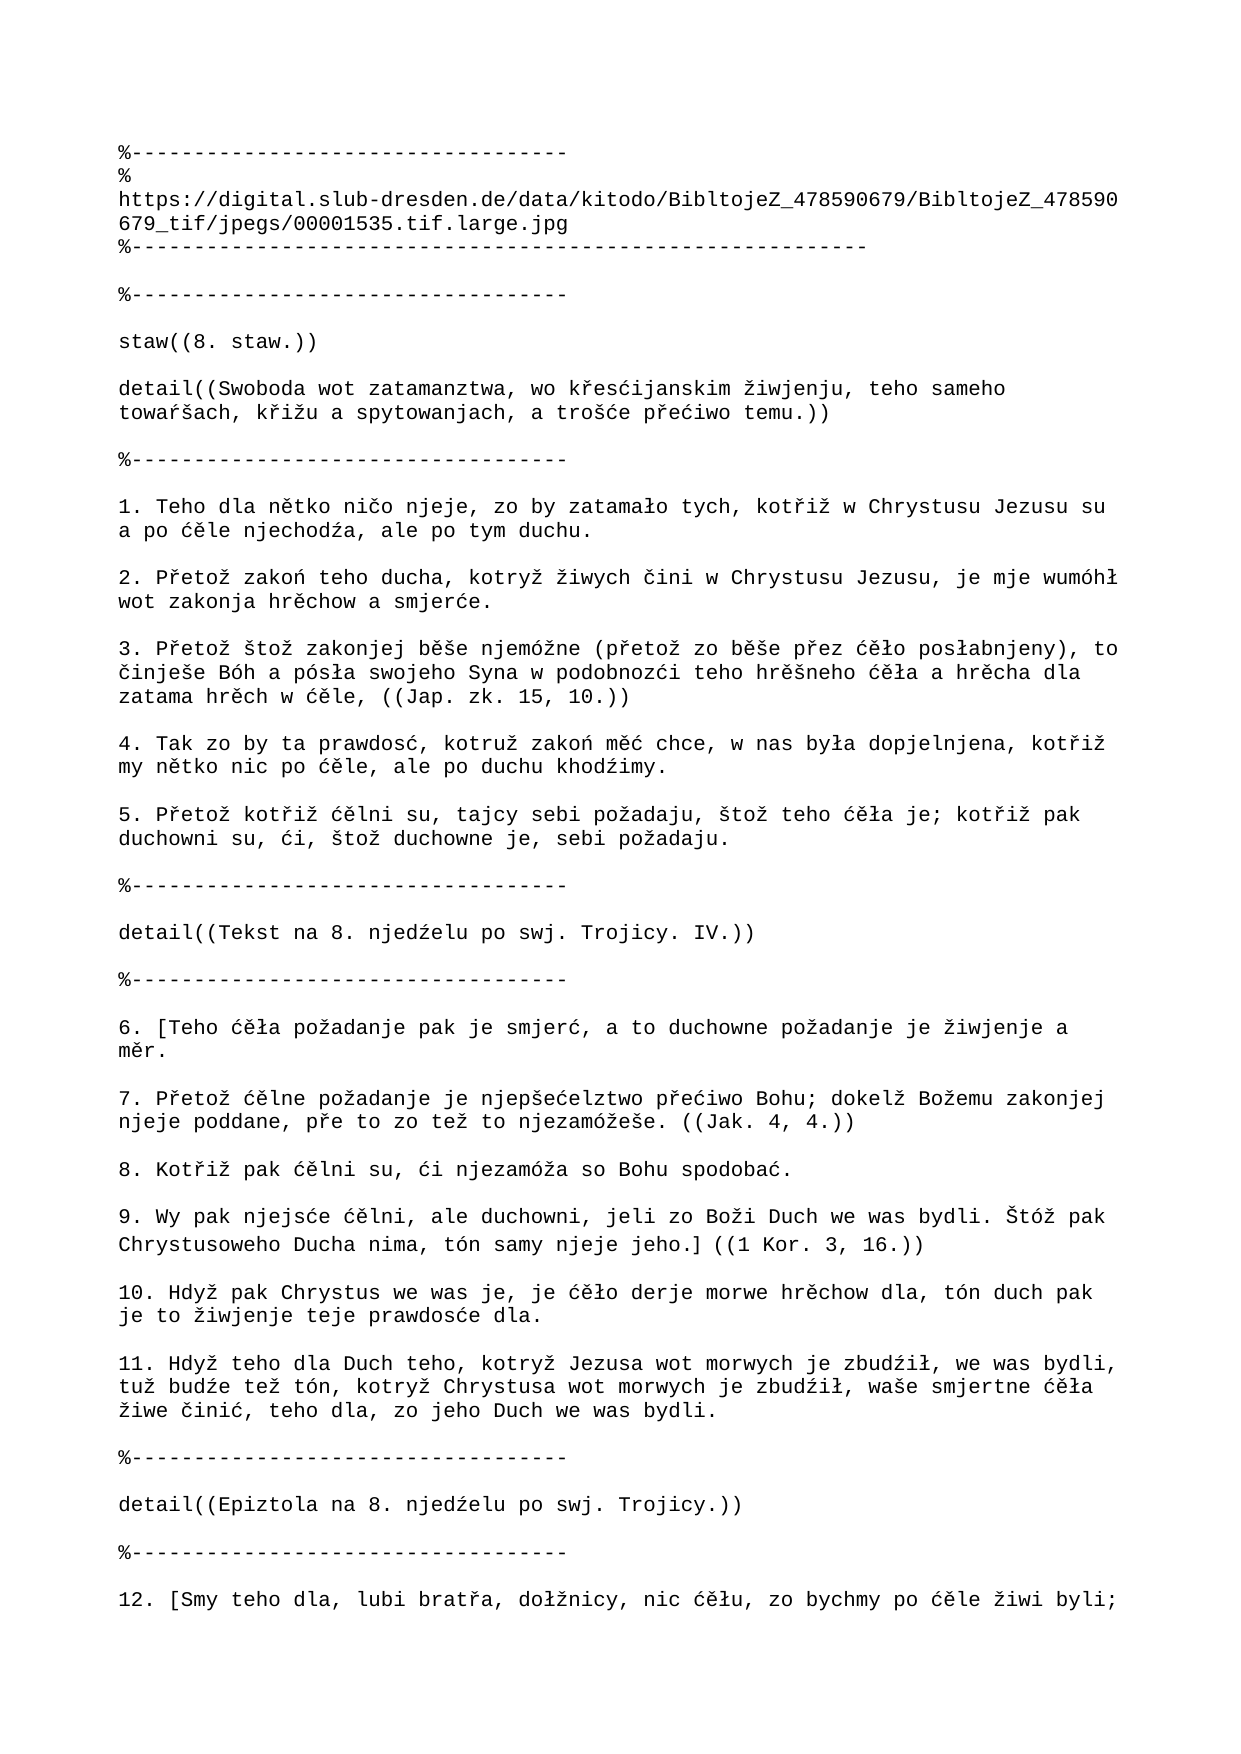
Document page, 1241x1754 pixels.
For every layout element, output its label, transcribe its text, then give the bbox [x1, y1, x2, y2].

text 8. Kotřiž pak ćělni su, ći njezamóža so Bohu spodobać. [118, 1158, 1122, 1182]
text staw((8. staw.)) [118, 331, 1122, 354]
text %----------------------------------- [118, 449, 1122, 473]
text %----------------------------------- [118, 1447, 1122, 1471]
text %----------------------------------- [118, 875, 1122, 898]
text % https://digital.slub-dresden.de/data/kitodo/BibltojeZ_478590679/BibltojeZ_478590679_tif/jpegs/00001535.tif.large.jpg [118, 165, 1122, 236]
text 9. Wy pak njejsće ćělni, ale duchowni, jeli zo Boži Duch we was bydli. Štóž pak Chrystusoweho Ducha nima, tón samy njeje jeho.] ((1 Kor. 3, 16.)) [118, 1206, 1122, 1258]
text detail((Tekst na 8. njedźelu po swj. Trojicy. IV.)) [118, 922, 1122, 946]
text %----------------------------------- [118, 1542, 1122, 1565]
text %----------------------------------- [118, 969, 1122, 993]
text 7. Přetož ćělne požadanje je njepšećelztwo přećiwo Bohu; dokelž Božemu zakonjej njeje poddane, pře to zo tež to njezamóžeše. ((Jak. 4, 4.)) [118, 1088, 1122, 1135]
text 5. Přetož kotřiž ćělni su, tajcy sebi požadaju, štož teho ćěła je; kotřiž pak duchowni su, ći, štož duchowne je, sebi požadaju. [118, 804, 1122, 851]
text 2. Přetož zakoń teho ducha, kotryž žiwych čini w Chrystusu Jezusu, je mje wumóhł wot zakonja hrěchow a smjerće. [118, 567, 1122, 615]
text detail((Swoboda wot zatamanztwa, wo křesćijanskim žiwjenju, teho sameho towaŕšach, křižu a spytowanjach, a trošće přećiwo temu.)) [118, 378, 1122, 426]
text 1. Teho dla nětko ničo njeje, zo by zatamało tych, kotřiž w Chrystusu Jezusu su a po ćěle njechodźa, ale po tym duchu. [118, 496, 1122, 544]
text 11. Hdyž teho dla Duch teho, kotryž Jezusa wot morwych je zbudźił, we was bydli, tuž budźe tež tón, kotryž Chrystusa wot morwych je zbudźił, waše smjertne ćěła žiwe činić, teho dla, zo jeho Duch we was bydli. [118, 1353, 1122, 1423]
text 6. [Teho ćěła požadanje pak je smjerć, a to duchowne požadanje je žiwjenje a měr. [118, 1017, 1122, 1064]
text 4. Tak zo by ta prawdosć, kotruž zakoń měć chce, w nas była dopjelnjena, kotřiž my nětko nic po ćěle, ale po duchu khodźimy. [118, 733, 1122, 780]
text detail((Epiztola na 8. njedźelu po swj. Trojicy.)) [118, 1494, 1122, 1518]
text %----------------------------------------------------------- [118, 236, 1122, 260]
text %----------------------------------- [118, 284, 1122, 307]
text 10. Hdyž pak Chrystus we was je, je ćěło derje morwe hrěchow dla, tón duch pak je to žiwjenje teje prawdosće dla. [118, 1282, 1122, 1329]
text 3. Přetož štož zakonjej běše njemóžne (přetož zo běše přez ćěło posłabnjeny), to činješe Bóh a pósła swojeho Syna w podobnozći teho hrěšneho ćěła a hrěcha dla zatama hrěch w ćěle, ((Jap. zk. 15, 10.)) [118, 638, 1122, 709]
text %----------------------------------- [118, 142, 1122, 165]
text 12. [Smy teho dla, lubi bratřa, dołžnicy, nic ćěłu, zo bychmy po ćěle žiwi byli; [118, 1589, 1122, 1613]
